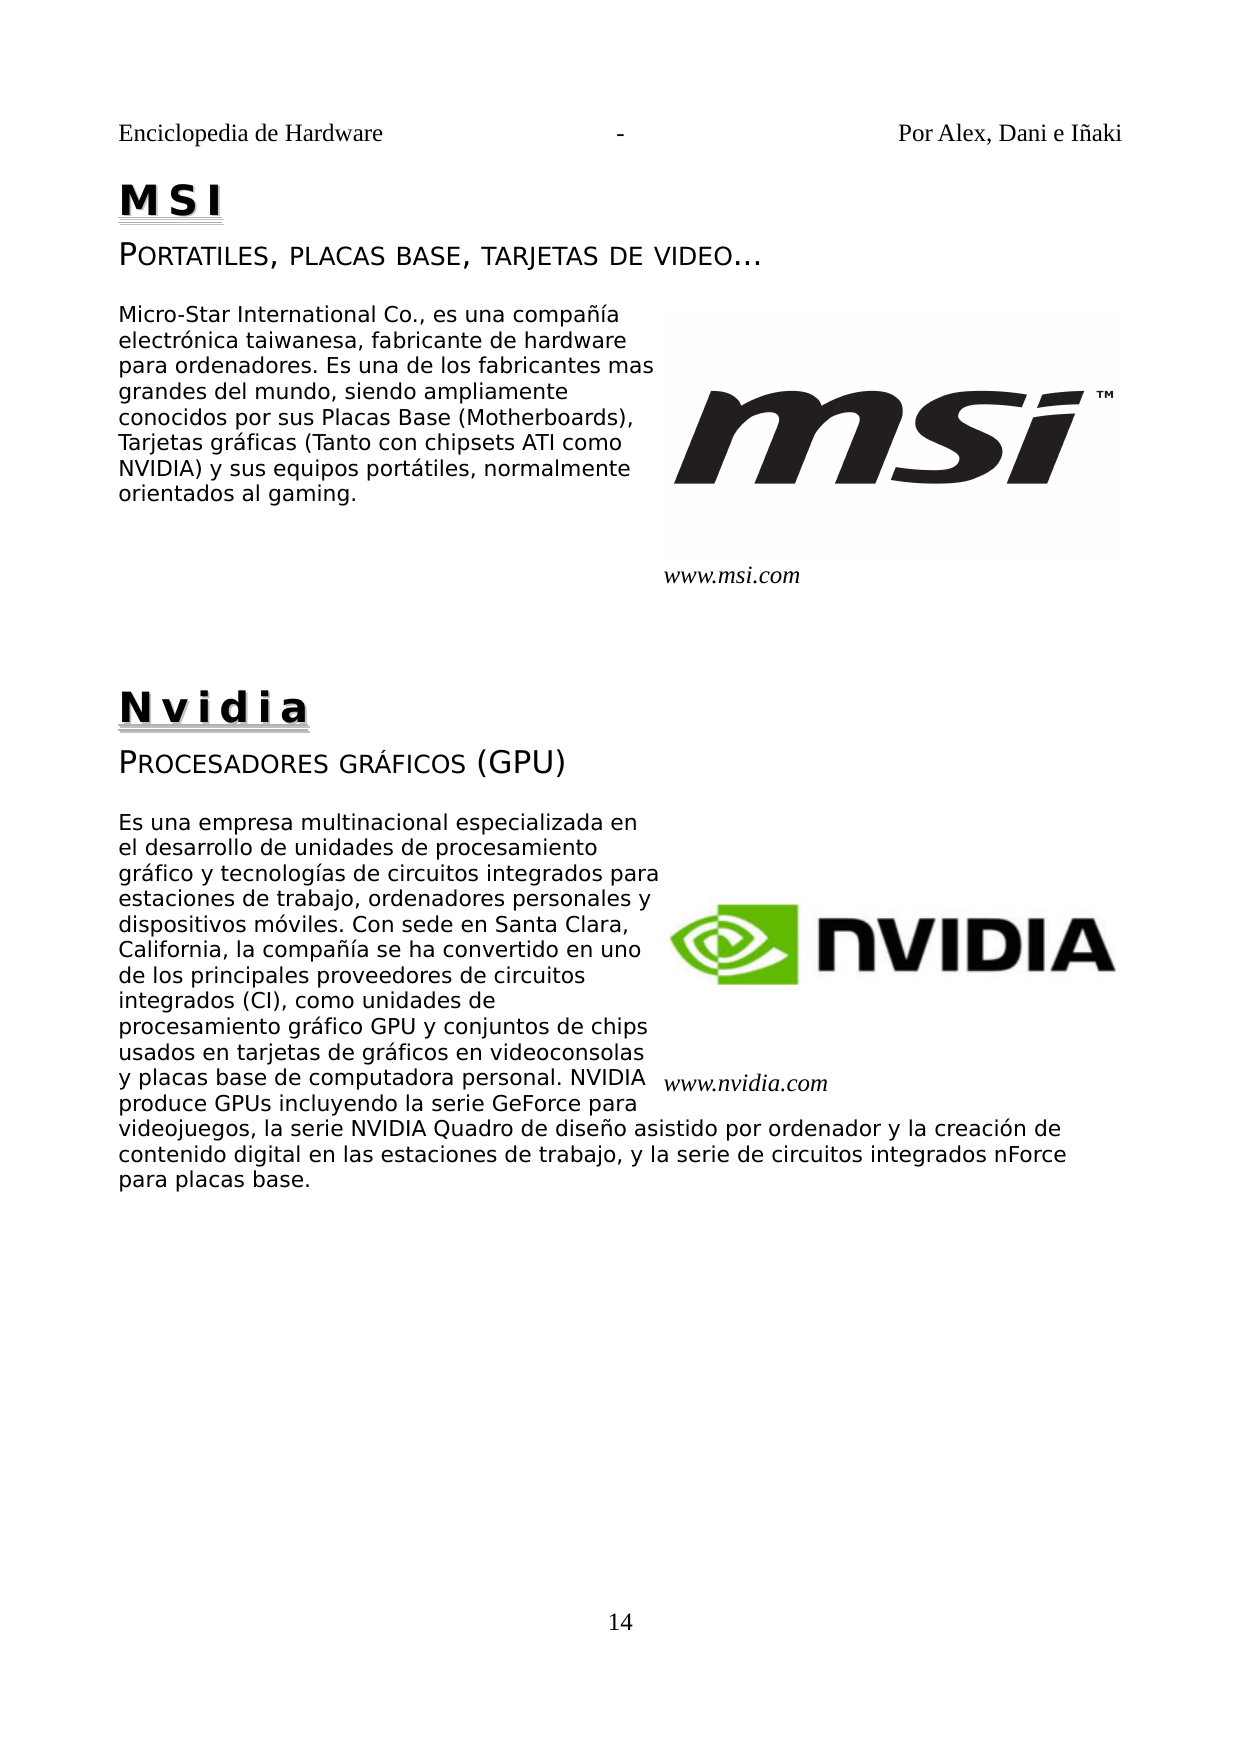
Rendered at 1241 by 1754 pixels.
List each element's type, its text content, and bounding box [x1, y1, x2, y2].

text Micro-Star International Co., es una compañía electrónica taiwanesa, fabricante de hardware para ordenadores. Es una de los fabricantes mas grandes del mundo, siendo ampliamente conocidos por sus Placas Base (Motherboards), Tarjetas gráficas (Tanto con chipsets ATI como NVIDIA) y sus equipos portátiles, normalmente orientados al gaming. [118, 302, 1122, 507]
text www.msi.com [663, 561, 1122, 589]
text Portatiles, placas base, tarjetas de video... [118, 237, 1122, 273]
picture [663, 822, 1123, 1069]
text www.nvidia.com [663, 1069, 1122, 1097]
text Es una empresa multinacional especializada en el desarrollo de unidades de procesamiento gráfico y tecnologías de circuitos integrados para estaciones de trabajo, ordenadores personales y dispositivos móviles. Con sede en Santa Clara, California, la compañía se ha convertido en uno de los principales proveedores de circuitos integrados (CI), como unidades de procesamiento gráfico GPU y conjuntos de chips usados en tarjetas de gráficos en videoconsolas y placas base de computadora personal. NVIDIA produce GPUs incluyendo la serie GeForce para videojuegos, la serie NVIDIA Quadro de diseño asistido por ordenador y la creación de contenido digital en las estaciones de trabajo, y la serie de circuitos integrados nForce para placas base. [118, 810, 1122, 1193]
text Nvidia [118, 684, 1122, 732]
picture [663, 315, 1123, 561]
text Procesadores gráficos (GPU) [118, 744, 1122, 781]
text MSI [118, 176, 1122, 225]
